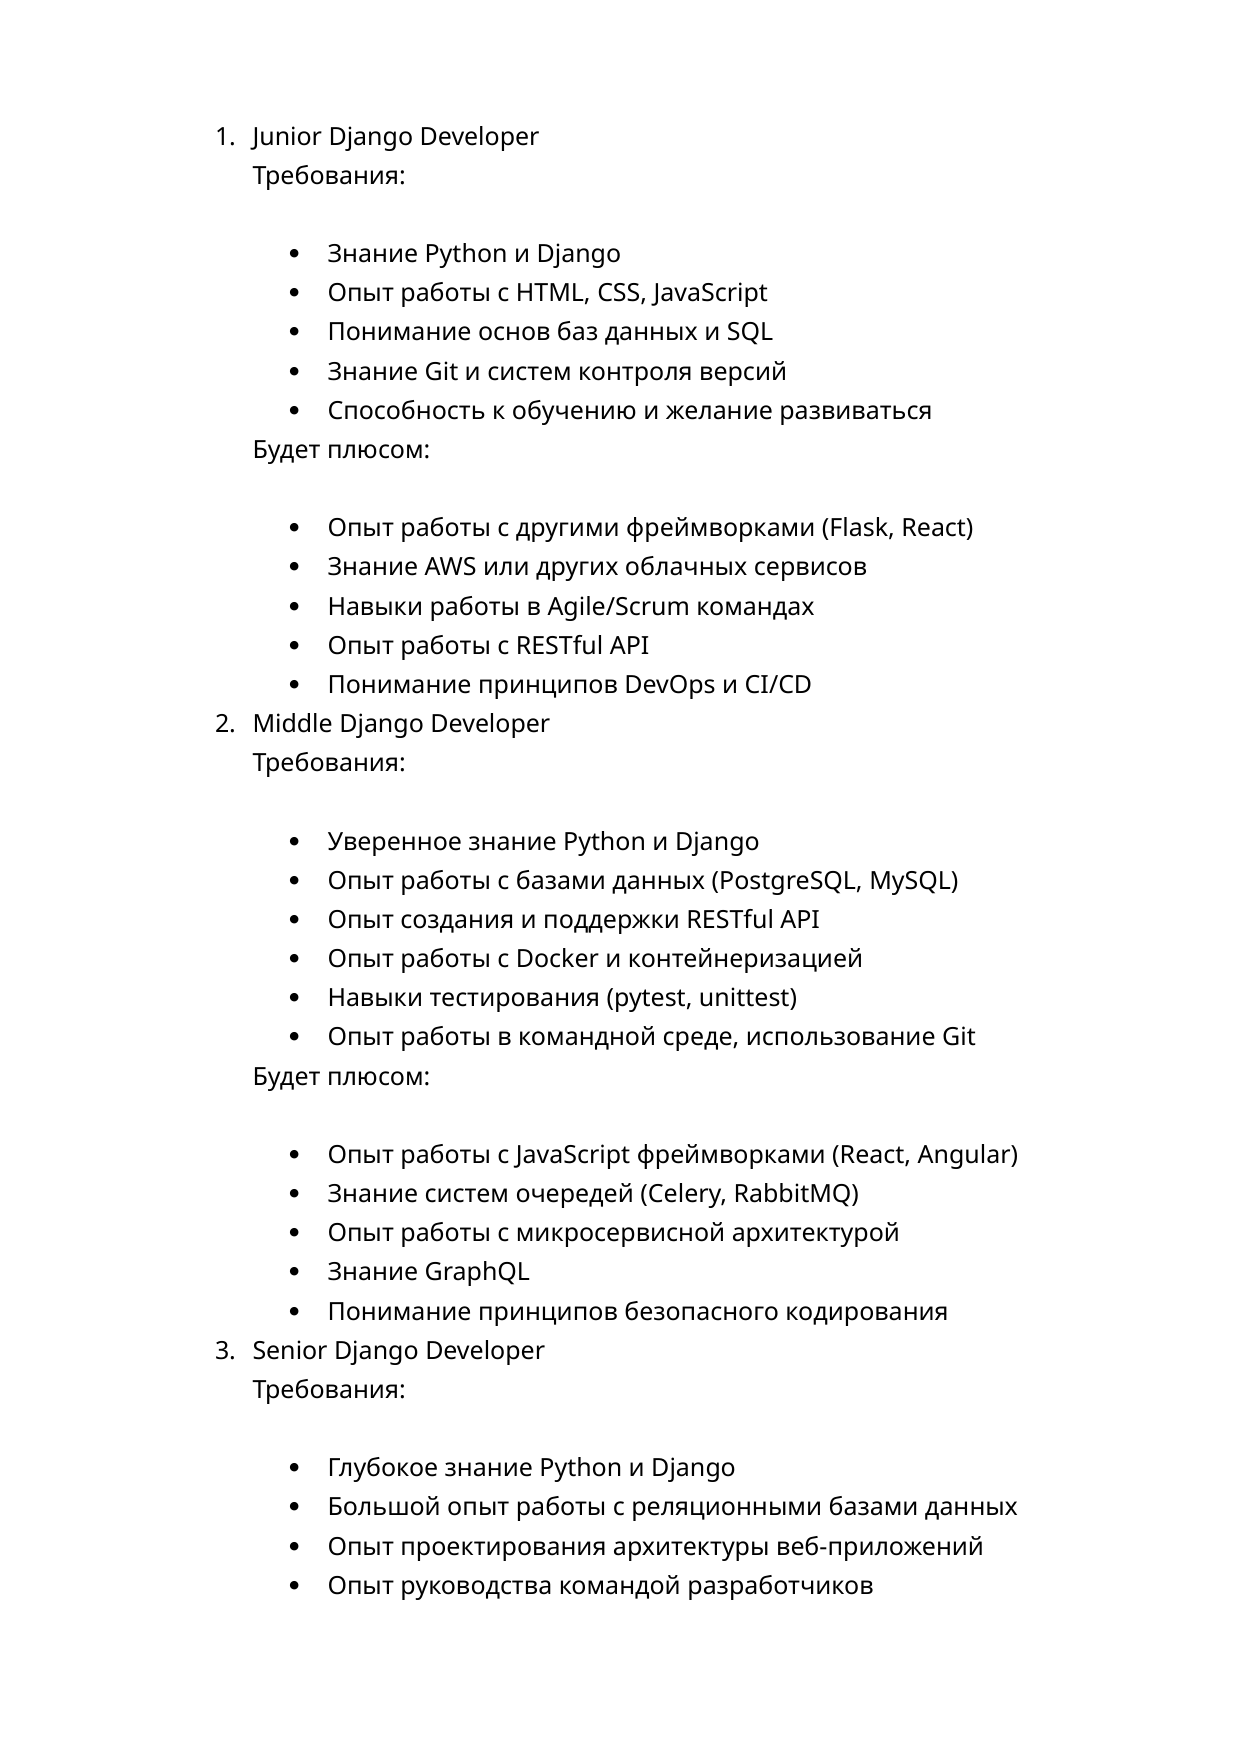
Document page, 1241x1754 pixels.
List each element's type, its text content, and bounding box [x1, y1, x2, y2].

list Опыт работы с Docker и контейнеризацией [290, 941, 1152, 975]
list Middle Django Developer [215, 706, 1152, 740]
list Опыт работы с JavaScript фреймворками (React, Angular) [290, 1136, 1152, 1171]
list Требования: [252, 1371, 1152, 1406]
list Знание систем очередей (Celery, RabbitMQ) [290, 1176, 1152, 1210]
list Опыт работы с HTML, CSS, JavaScript [290, 275, 1152, 309]
list Понимание основ баз данных и SQL [290, 314, 1152, 348]
list Опыт работы с RESTful API [290, 627, 1152, 661]
list Навыки работы в Agile/Scrum командах [290, 588, 1152, 622]
list Знание GraphQL [290, 1254, 1152, 1288]
list Опыт работы с другими фреймворками (Flask, React) [290, 510, 1152, 544]
list Будет плюсом: [252, 431, 1152, 466]
list Опыт работы с микросервисной архитектурой [290, 1215, 1152, 1249]
list Знание AWS или других облачных сервисов [290, 549, 1152, 583]
list Уверенное знание Python и Django [290, 823, 1152, 857]
list Навыки тестирования (pytest, unittest) [290, 980, 1152, 1014]
list Опыт проектирования архитектуры веб-приложений [290, 1528, 1152, 1562]
list Способность к обучению и желание развиваться [290, 392, 1152, 426]
list Большой опыт работы с реляционными базами данных [290, 1489, 1152, 1523]
list Senior Django Developer [215, 1332, 1152, 1366]
list Опыт создания и поддержки RESTful API [290, 901, 1152, 936]
list Junior Django Developer [215, 118, 1152, 152]
list Понимание принципов безопасного кодирования [290, 1293, 1152, 1327]
list Опыт работы в командной среде, использование Git [290, 1019, 1152, 1053]
list Понимание принципов DevOps и CI/CD [290, 666, 1152, 701]
list Требования: [252, 745, 1152, 779]
list Опыт работы с базами данных (PostgreSQL, MySQL) [290, 862, 1152, 896]
list Опыт руководства командой разработчиков [290, 1567, 1152, 1601]
list Знание Python и Django [290, 236, 1152, 270]
list Глубокое знание Python и Django [290, 1450, 1152, 1484]
list Знание Git и систем контроля версий [290, 353, 1152, 387]
list Требования: [252, 157, 1152, 191]
list Будет плюсом: [252, 1058, 1152, 1092]
